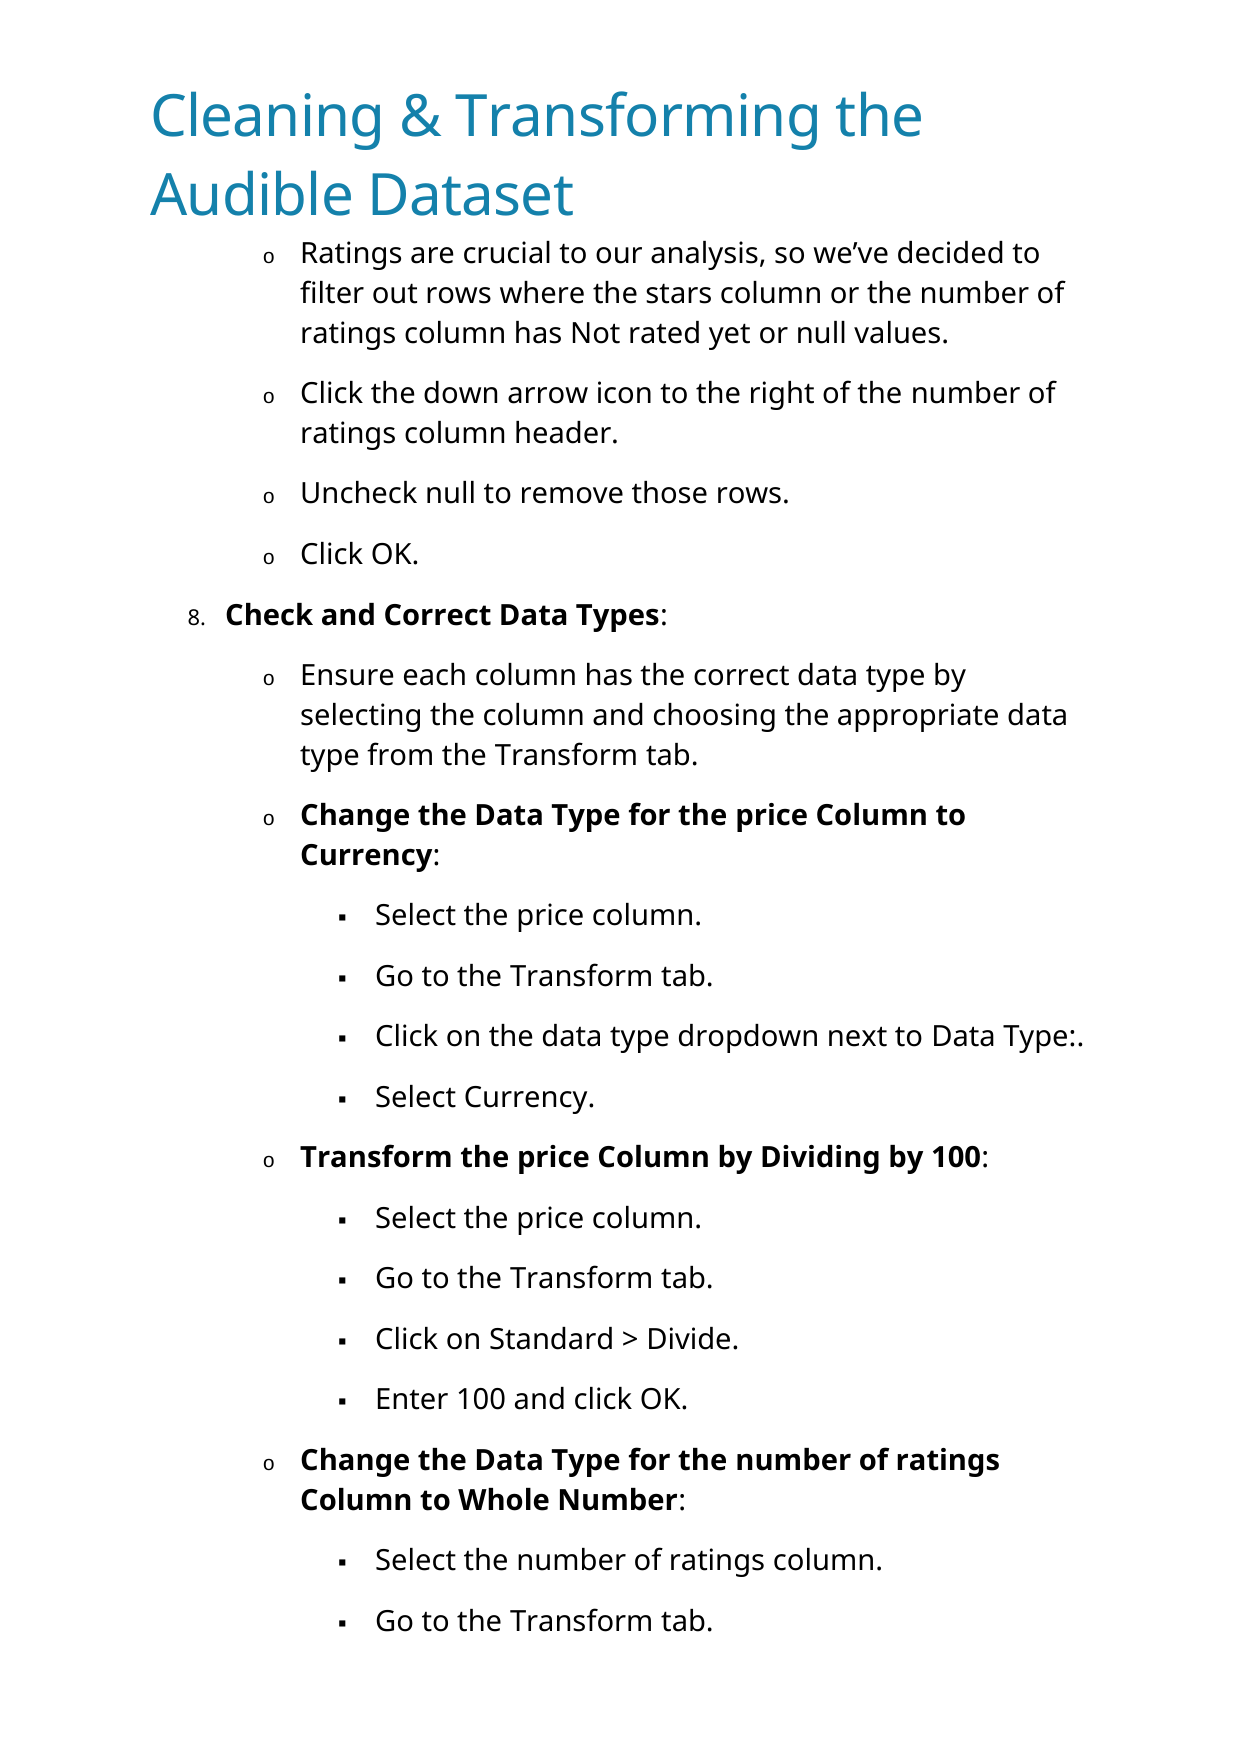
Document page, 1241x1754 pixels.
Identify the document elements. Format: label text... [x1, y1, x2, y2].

list Click on the data type dropdown next to Data Type:. [337, 1016, 1090, 1055]
list Check and Correct Data Types: [187, 594, 1090, 633]
list Click OK. [262, 533, 1090, 573]
list Go to the Transform tab. [337, 955, 1090, 995]
list Click the down arrow icon to the right of the number of ratings column header. [262, 373, 1090, 452]
list Enter 100 and click OK. [337, 1379, 1090, 1418]
list Ratings are crucial to our analysis, so we’ve decided to filter out rows where the stars column or the number of ratings column has Not rated yet or null values. [262, 233, 1090, 352]
list Uncheck null to remove those rows. [262, 473, 1090, 512]
list Ensure each column has the correct data type by selecting the column and choosing the appropriate data type from the Transform tab. [262, 654, 1090, 773]
list Select Currency. [337, 1076, 1090, 1116]
list Go to the Transform tab. [337, 1258, 1090, 1297]
list Transform the price Column by Dividing by 100: [262, 1137, 1090, 1176]
list Select the number of ratings column. [337, 1539, 1090, 1579]
list Click on Standard > Divide. [337, 1318, 1090, 1358]
list Change the Data Type for the price Column to Currency: [262, 794, 1090, 874]
list Change the Data Type for the number of ratings Column to Whole Number: [262, 1439, 1090, 1518]
list Select the price column. [337, 1197, 1090, 1237]
list Go to the Transform tab. [337, 1600, 1090, 1639]
list Select the price column. [337, 894, 1090, 934]
